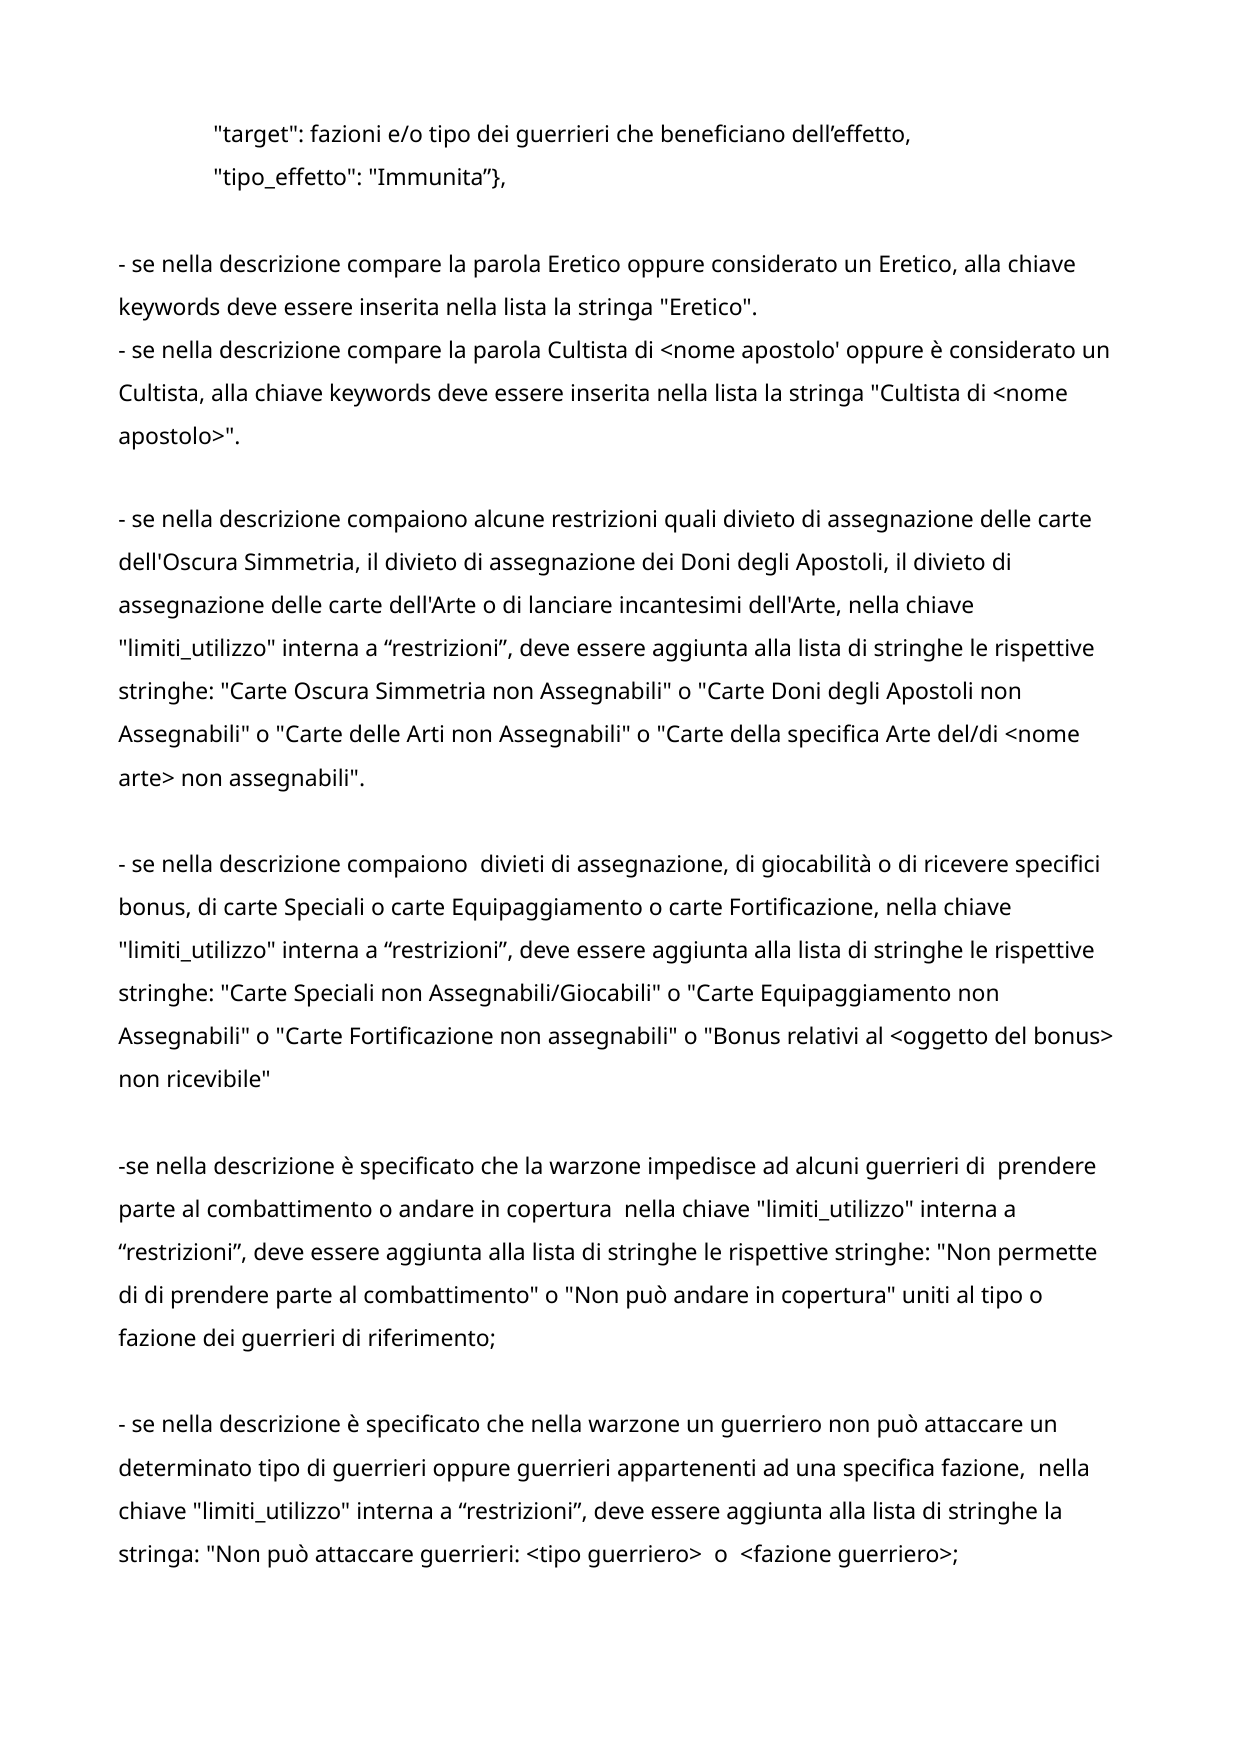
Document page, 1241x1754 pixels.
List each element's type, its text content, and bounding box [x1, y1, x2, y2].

text "target": fazioni e/o tipo dei guerrieri che beneficiano dell’effetto, [118, 118, 1122, 149]
text - se nella descrizione compare la parola Eretico oppure considerato un Eretico, alla chiave keywords deve essere inserita nella lista la stringa "Eretico". [118, 247, 1122, 322]
text - se nella descrizione compaiono alcune restrizioni quali divieto di assegnazione delle carte dell'Oscura Simmetria, il divieto di assegnazione dei Doni degli Apostoli, il divieto di assegnazione delle carte dell'Arte o di lanciare incantesimi dell'Arte, nella chiave "limiti_utilizzo" interna a “restrizioni”, deve essere aggiunta alla lista di stringhe le rispettive stringhe: "Carte Oscura Simmetria non Assegnabili" o "Carte Doni degli Apostoli non Assegnabili" o "Carte delle Arti non Assegnabili" o "Carte della specifica Arte del/di <nome arte> non assegnabili". [118, 503, 1122, 793]
text -se nella descrizione è specificato che la warzone impedisce ad alcuni guerrieri di prendere parte al combattimento o andare in copertura nella chiave "limiti_utilizzo" interna a “restrizioni”, deve essere aggiunta alla lista di stringhe le rispettive stringhe: "Non permette di di prendere parte al combattimento" o "Non può andare in copertura" uniti al tipo o fazione dei guerrieri di riferimento; [118, 1149, 1122, 1353]
text - se nella descrizione è specificato che nella warzone un guerriero non può attaccare un determinato tipo di guerrieri oppure guerrieri appartenenti ad una specifica fazione, nella chiave "limiti_utilizzo" interna a “restrizioni”, deve essere aggiunta alla lista di stringhe la stringa: "Non può attaccare guerrieri: <tipo guerriero> o <fazione guerriero>; [118, 1408, 1122, 1569]
text - se nella descrizione compaiono divieti di assegnazione, di giocabilità o di ricevere specifici bonus, di carte Speciali o carte Equipaggiamento o carte Fortificazione, nella chiave "limiti_utilizzo" interna a “restrizioni”, deve essere aggiunta alla lista di stringhe le rispettive stringhe: "Carte Speciali non Assegnabili/Giocabili" o "Carte Equipaggiamento non Assegnabili" o "Carte Fortificazione non assegnabili" o "Bonus relativi al <oggetto del bonus> non ricevibile" [118, 848, 1122, 1094]
text - se nella descrizione compare la parola Cultista di <nome apostolo' oppure è considerato un Cultista, alla chiave keywords deve essere inserita nella lista la stringa "Cultista di <nome apostolo>". [118, 334, 1122, 451]
text "tipo_effetto": "Immunita”}, [118, 161, 1122, 192]
